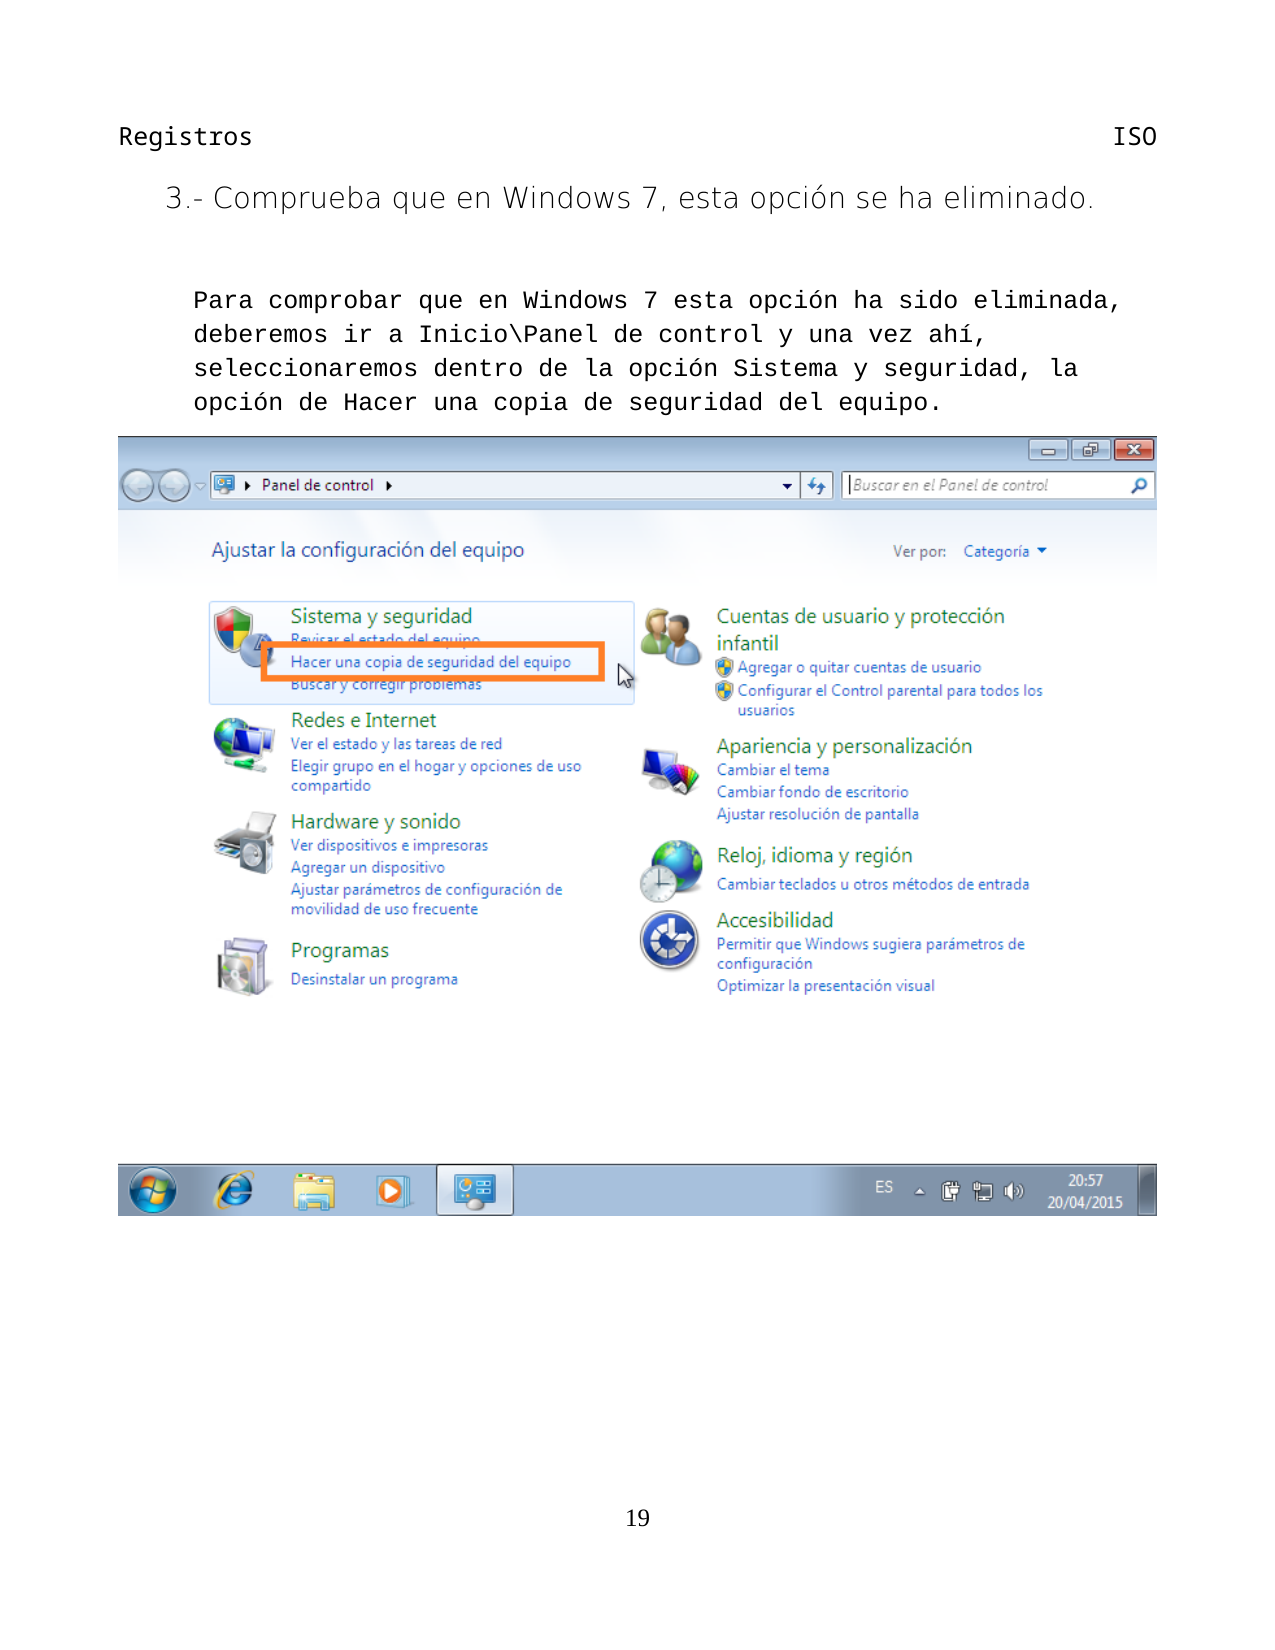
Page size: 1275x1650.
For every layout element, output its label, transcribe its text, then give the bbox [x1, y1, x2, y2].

picture [118, 436, 1157, 1216]
list Para comprobar que en Windows 7 esta opción ha sido eliminada, deberemos ir a Inicio\Panel de control y una vez ahí, seleccionaremos dentro de la opción Sistema y seguridad, la opción de Hacer una copia de seguridad del equipo. [156, 288, 1157, 418]
list Comprueba que en Windows 7, esta opción se ha eliminado. [156, 182, 1157, 216]
